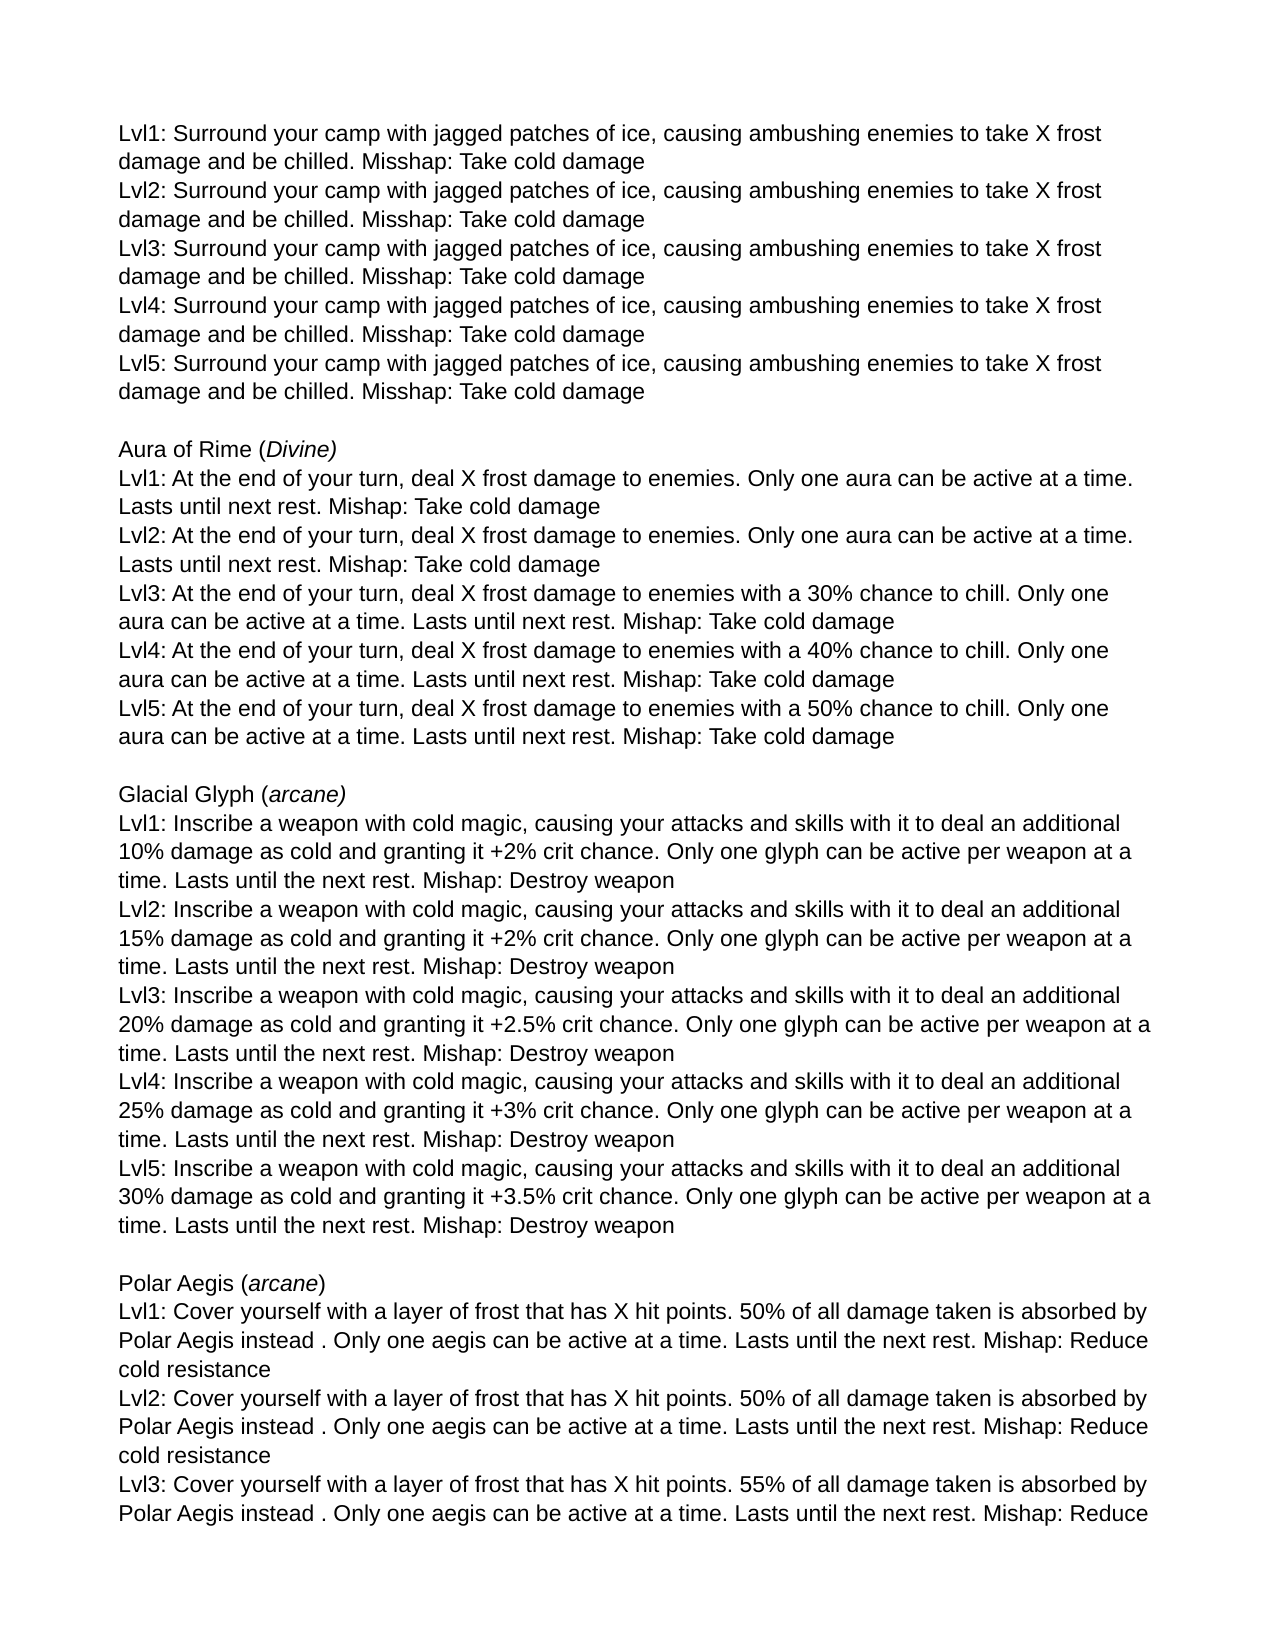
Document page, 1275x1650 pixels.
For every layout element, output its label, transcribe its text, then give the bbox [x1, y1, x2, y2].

text Lvl2: Cover yourself with a layer of frost that has X hit points. 50% of all damage taken is absorbed by Polar Aegis instead . Only one aegis can be active at a time. Lasts until the next rest. Mishap: Reduce cold resistance [118, 1383, 1157, 1469]
text Lvl1: Surround your camp with jagged patches of ice, causing ambushing enemies to take X frost damage and be chilled. Misshap: Take cold damage Lvl2: Surround your camp with jagged patches of ice, causing ambushing enemies to take X frost damage and be chilled. Misshap: Take cold damage Lvl3: Surround your camp with jagged patches of ice, causing ambushing enemies to take X frost damage and be chilled. Misshap: Take cold damage Lvl4: Surround your camp with jagged patches of ice, causing ambushing enemies to take X frost damage and be chilled. Misshap: Take cold damage Lvl5: Surround your camp with jagged patches of ice, causing ambushing enemies to take X frost damage and be chilled. Misshap: Take cold damage [118, 118, 1157, 434]
text Aura of Rime (Divine) Lvl1: At the end of your turn, deal X frost damage to enemies. Only one aura can be active at a time. Lasts until next rest. Mishap: Take cold damage [118, 434, 1157, 521]
text Lvl2: At the end of your turn, deal X frost damage to enemies. Only one aura can be active at a time. Lasts until next rest. Mishap: Take cold damage [118, 521, 1157, 578]
text Polar Aegis (arcane) [118, 1268, 1157, 1297]
text Lvl1: Cover yourself with a layer of frost that has X hit points. 50% of all damage taken is absorbed by Polar Aegis instead . Only one aegis can be active at a time. Lasts until the next rest. Mishap: Reduce cold resistance [118, 1297, 1157, 1383]
text Glacial Glyph (arcane) Lvl1: Inscribe a weapon with cold magic, causing your attacks and skills with it to deal an additional 10% damage as cold and granting it +2% crit chance. Only one glyph can be active per weapon at a time. Lasts until the next rest. Mishap: Destroy weapon Lvl2: Inscribe a weapon with cold magic, causing your attacks and skills with it to deal an additional 15% damage as cold and granting it +2% crit chance. Only one glyph can be active per weapon at a time. Lasts until the next rest. Mishap: Destroy weapon Lvl3: Inscribe a weapon with cold magic, causing your attacks and skills with it to deal an additional 20% damage as cold and granting it +2.5% crit chance. Only one glyph can be active per weapon at a time. Lasts until the next rest. Mishap: Destroy weapon Lvl4: Inscribe a weapon with cold magic, causing your attacks and skills with it to deal an additional 25% damage as cold and granting it +3% crit chance. Only one glyph can be active per weapon at a time. Lasts until the next rest. Mishap: Destroy weapon [118, 779, 1157, 1153]
text Lvl3: Cover yourself with a layer of frost that has X hit points. 55% of all damage taken is absorbed by Polar Aegis instead . Only one aegis can be active at a time. Lasts until the next rest. Mishap: Reduce [118, 1469, 1157, 1527]
text Lvl5: Inscribe a weapon with cold magic, causing your attacks and skills with it to deal an additional 30% damage as cold and granting it +3.5% crit chance. Only one glyph can be active per weapon at a time. Lasts until the next rest. Mishap: Destroy weapon [118, 1153, 1157, 1239]
text Lvl3: At the end of your turn, deal X frost damage to enemies with a 30% chance to chill. Only one aura can be active at a time. Lasts until next rest. Mishap: Take cold damage Lvl4: At the end of your turn, deal X frost damage to enemies with a 40% chance to chill. Only one aura can be active at a time. Lasts until next rest. Mishap: Take cold damage Lvl5: At the end of your turn, deal X frost damage to enemies with a 50% chance to chill. Only one aura can be active at a time. Lasts until next rest. Mishap: Take cold damage [118, 578, 1157, 751]
